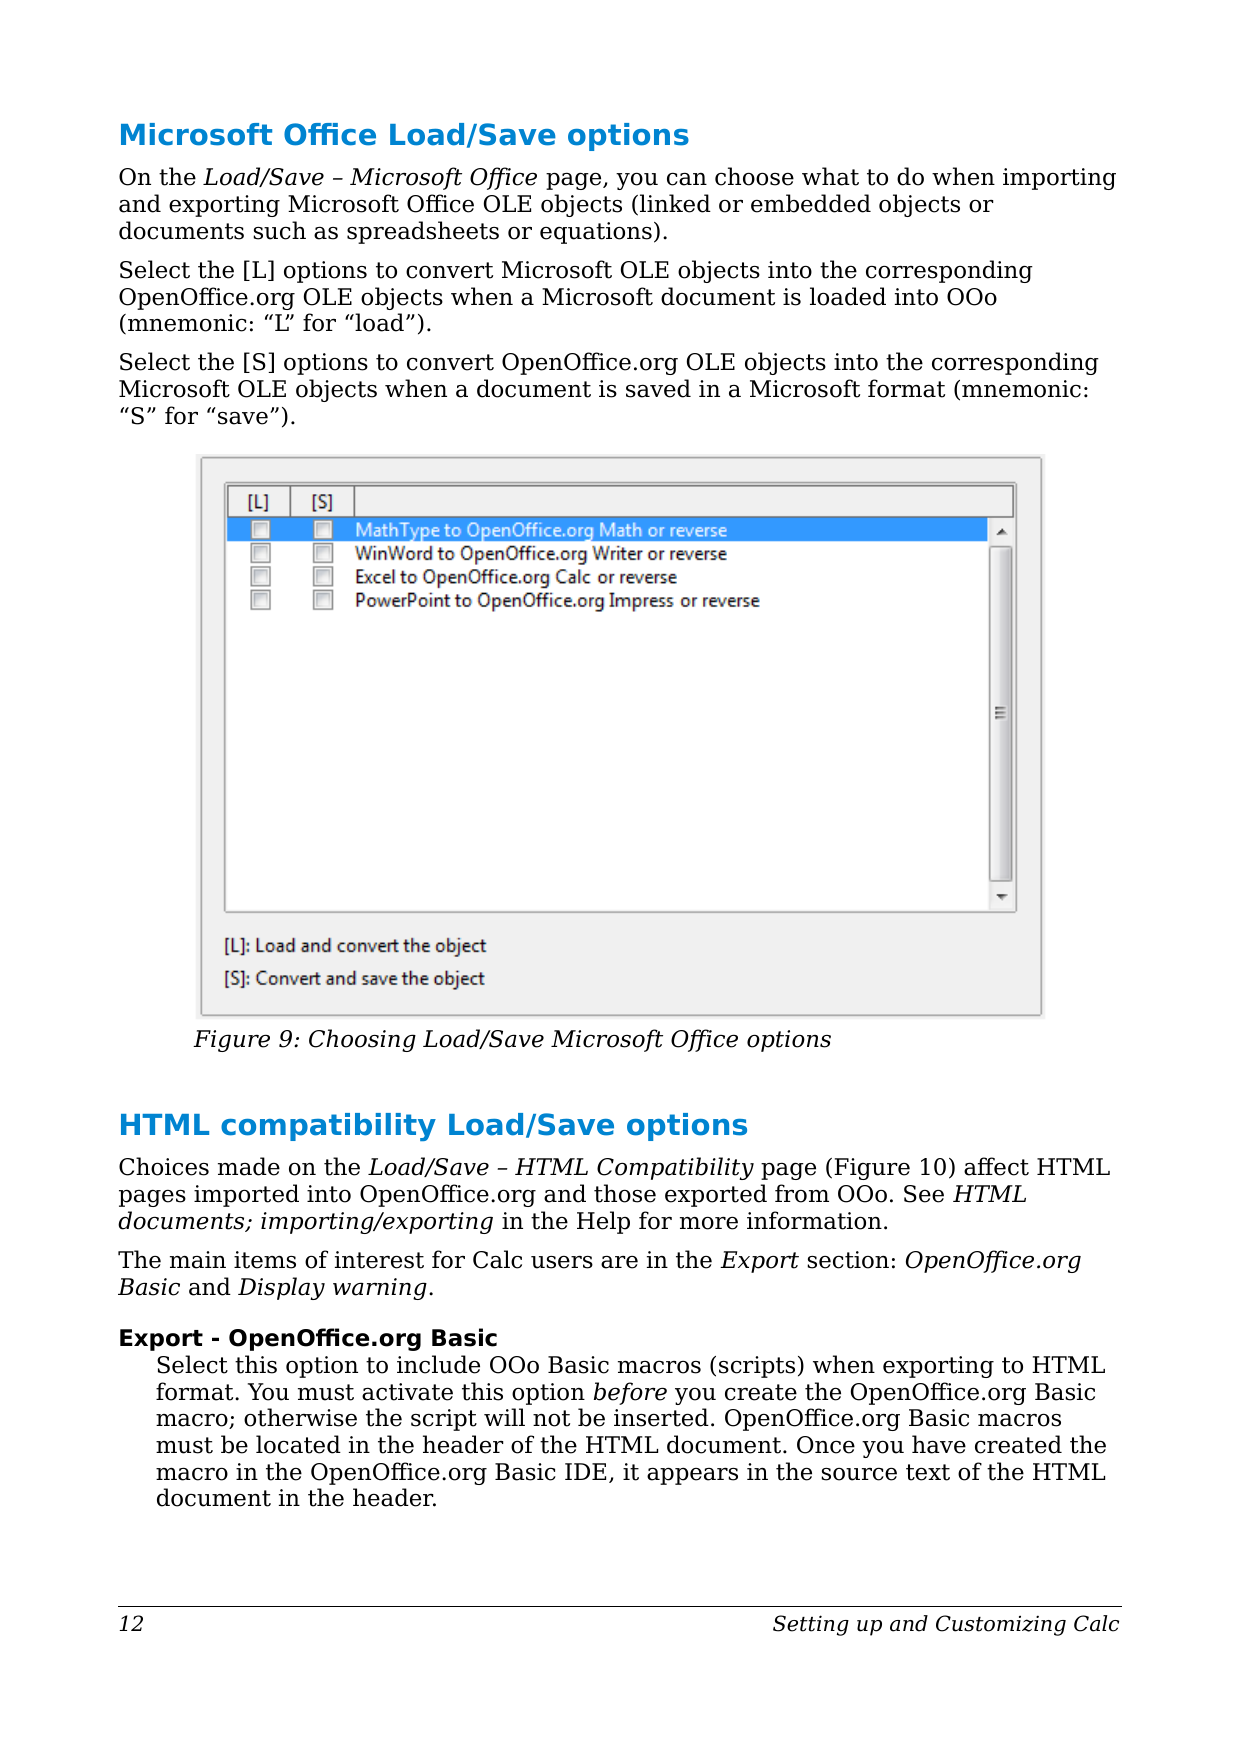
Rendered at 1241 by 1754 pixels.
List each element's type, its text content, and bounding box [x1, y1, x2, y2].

subtitle Microsoft Office Load/Save options [118, 118, 1122, 152]
text Select the [L] options to convert Microsoft OLE objects into the corresponding OpenOffice.org OLE objects when a Microsoft document is loaded into OOo (mnemonic: “L” for “load”). [118, 257, 1122, 337]
text Choices made on the Load/Save – HTML Compatibility page (Figure 10) affect HTML pages imported into OpenOffice.org and those exported from OOo. See HTML documents; importing/exporting in the Help for more information. [118, 1154, 1122, 1234]
text The main items of interest for Calc users are in the Export section: OpenOffice.org Basic and Display warning. [118, 1247, 1122, 1300]
text On the Load/Save – Microsoft Office page, you can choose what to do when importing and exporting Microsoft Office OLE objects (linked or embedded objects or documents such as spreadsheets or equations). [118, 164, 1122, 244]
picture [193, 454, 1047, 1021]
text Select this option to include OOo Basic macros (scripts) when exporting to HTML format. You must activate this option before you create the OpenOffice.org Basic macro; otherwise the script will not be inserted. OpenOffice.org Basic macros must be located in the header of the HTML document. Once you have created the macro in the OpenOffice.org Basic IDE, it appears in the source text of the HTML document in the header. [156, 1352, 1122, 1512]
text Export - OpenOffice.org Basic [118, 1325, 1122, 1352]
text Select the [S] options to convert OpenOffice.org OLE objects into the corresponding Microsoft OLE objects when a document is saved in a Microsoft format (mnemonic: “S” for “save”). [118, 349, 1122, 429]
subtitle HTML compatibility Load/Save options [118, 1108, 1122, 1142]
text Figure 9: Choosing Load/Save Microsoft Office options [194, 1027, 1046, 1053]
